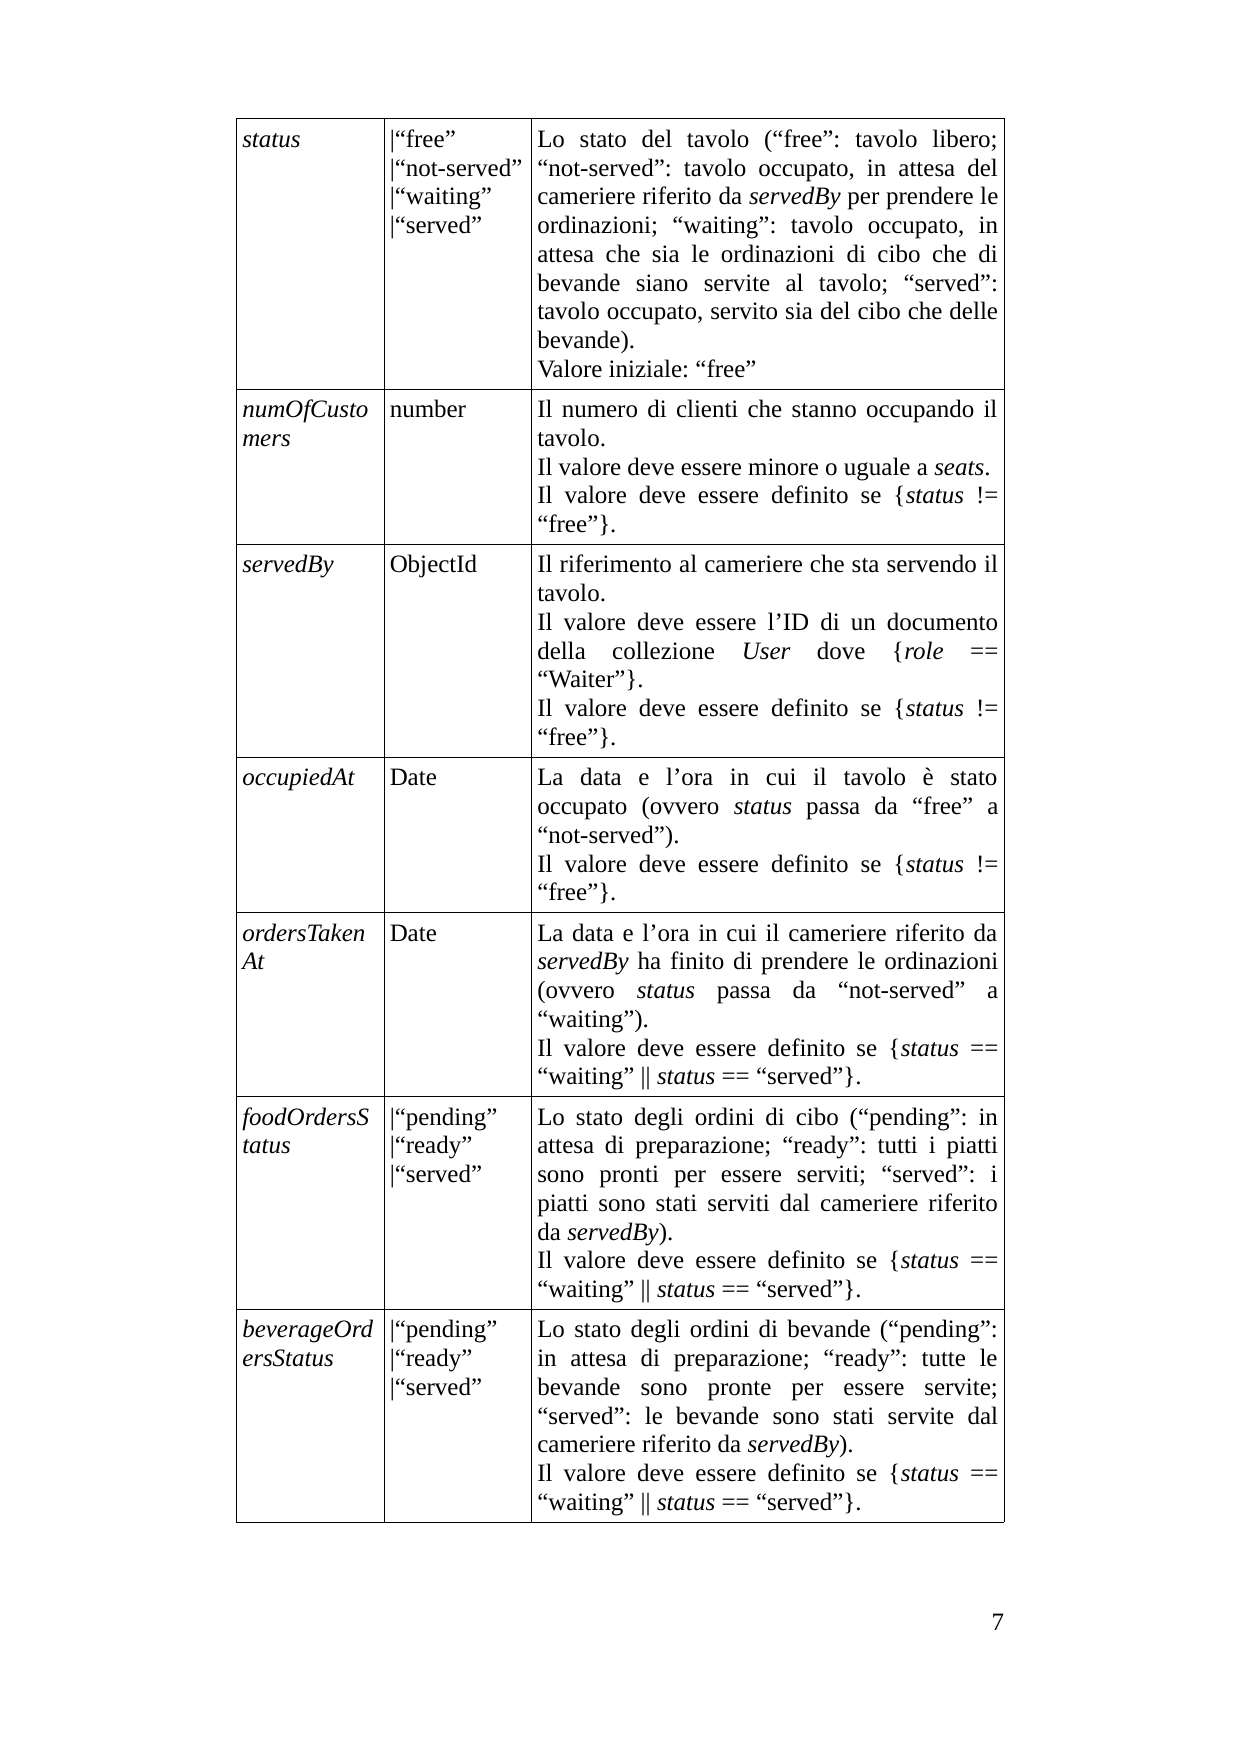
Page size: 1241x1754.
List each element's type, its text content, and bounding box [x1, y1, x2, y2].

table_cell Lo stato degli ordini di bevande (“pending”: in attesa di preparazione; “ready”: tutte le bevande sono pronte per essere servite; “served”: le bevande sono stati servite dal cameriere riferito da servedBy). Il valore deve essere definito se {status == “waiting” || status == “served”}. [532, 1310, 1004, 1522]
table_cell Lo stato degli ordini di cibo (“pending”: in attesa di preparazione; “ready”: tutti i piatti sono pronti per essere serviti; “served”: i piatti sono stati serviti dal cameriere riferito da servedBy). Il valore deve essere definito se {status == “waiting” || status == “served”}. [532, 1097, 1004, 1309]
table_cell Il riferimento al cameriere che sta servendo il tavolo. Il valore deve essere l’ID di un documento della collezione User dove {role == “Waiter”}. Il valore deve essere definito se {status != “free”}. [532, 545, 1004, 757]
table_cell servedBy [237, 545, 384, 757]
table_cell beverageOrdersStatus [237, 1310, 384, 1522]
table_cell foodOrdersStatus [237, 1097, 384, 1309]
table_cell La data e l’ora in cui il tavolo è stato occupato (ovvero status passa da “free” a “not-served”). Il valore deve essere definito se {status != “free”}. [532, 758, 1004, 912]
table_cell numOfCustomers [237, 390, 384, 544]
table_cell |“pending” |“ready” |“served” [385, 1310, 531, 1522]
table_cell occupiedAt [237, 758, 384, 912]
table_cell |“free” |“not-served” |“waiting” |“served” [385, 119, 531, 388]
table_cell ordersTakenAt [237, 913, 384, 1096]
table_cell La data e l’ora in cui il cameriere riferito da servedBy ha finito di prendere le ordinazioni (ovvero status passa da “not-served” a “waiting”). Il valore deve essere definito se {status == “waiting” || status == “served”}. [532, 913, 1004, 1096]
table_cell ObjectId [385, 545, 531, 757]
table_cell |“pending” |“ready” |“served” [385, 1097, 531, 1309]
table_cell Lo stato del tavolo (“free”: tavolo libero; “not-served”: tavolo occupato, in attesa del cameriere riferito da servedBy per prendere le ordinazioni; “waiting”: tavolo occupato, in attesa che sia le ordinazioni di cibo che di bevande siano servite al tavolo; “served”: tavolo occupato, servito sia del cibo che delle bevande). Valore iniziale: “free” [532, 119, 1004, 388]
table_cell Date [385, 758, 531, 912]
table_cell Il numero di clienti che stanno occupando il tavolo. Il valore deve essere minore o uguale a seats. Il valore deve essere definito se {status != “free”}. [532, 390, 1004, 544]
table_cell number [385, 390, 531, 544]
table_cell Date [385, 913, 531, 1096]
table_cell status [237, 119, 384, 388]
